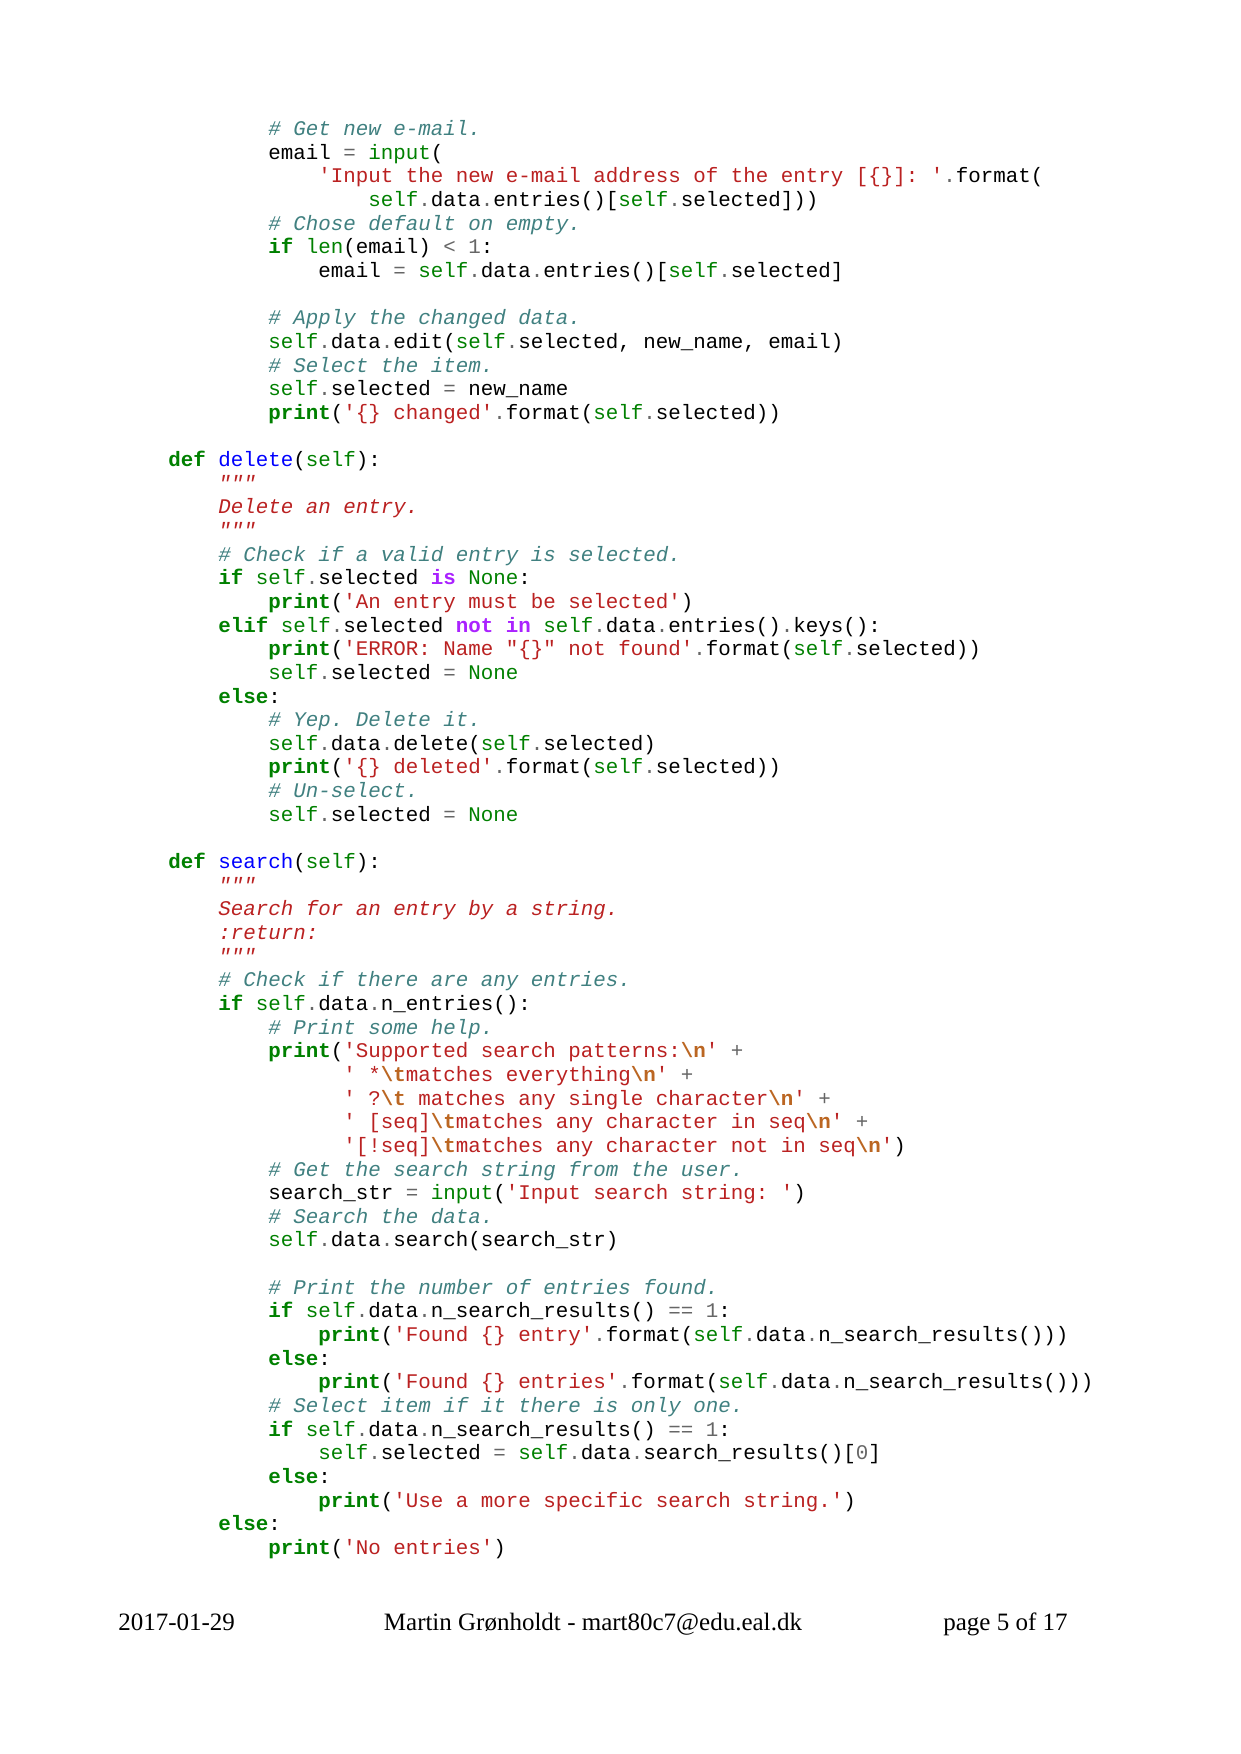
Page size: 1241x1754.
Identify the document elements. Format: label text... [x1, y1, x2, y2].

text # Print the number of entries found. [118, 1277, 1122, 1300]
text print('Found {} entry'.format(self.data.n_search_results())) [118, 1324, 1122, 1348]
text # Check if there are any entries. [118, 969, 1122, 993]
text if self.data.n_entries(): [118, 993, 1122, 1017]
text print('Supported search patterns:\n' + [118, 1040, 1122, 1064]
text def delete(self): [118, 449, 1122, 473]
text self.data.delete(self.selected) [118, 733, 1122, 757]
text ' ?\t matches any single character\n' + [118, 1088, 1122, 1111]
text print('ERROR: Name "{}" not found'.format(self.selected)) [118, 638, 1122, 662]
text search_str = input('Input search string: ') [118, 1182, 1122, 1206]
text self.data.entries()[self.selected])) [118, 189, 1122, 213]
text print('{} changed'.format(self.selected)) [118, 402, 1122, 426]
text print('Found {} entries'.format(self.data.n_search_results())) [118, 1371, 1122, 1395]
text else: [118, 1513, 1122, 1537]
text # Print some help. [118, 1017, 1122, 1040]
text def search(self): [118, 851, 1122, 875]
text ' *\tmatches everything\n' + [118, 1064, 1122, 1088]
text if self.data.n_search_results() == 1: [118, 1419, 1122, 1442]
text # Select item if it there is only one. [118, 1395, 1122, 1419]
text # Chose default on empty. [118, 213, 1122, 236]
text # Get the search string from the user. [118, 1158, 1122, 1182]
text """ [118, 520, 1122, 544]
text # Search the data. [118, 1206, 1122, 1229]
text print('Use a more specific search string.') [118, 1489, 1122, 1513]
text :return: [118, 922, 1122, 946]
text # Apply the changed data. [118, 307, 1122, 331]
text self.selected = None [118, 662, 1122, 686]
text """ [118, 875, 1122, 898]
text self.data.edit(self.selected, new_name, email) [118, 331, 1122, 354]
text else: [118, 1466, 1122, 1489]
text self.data.search(search_str) [118, 1229, 1122, 1253]
text Delete an entry. [118, 496, 1122, 520]
text '[!seq]\tmatches any character not in seq\n') [118, 1135, 1122, 1158]
text else: [118, 1348, 1122, 1371]
text print('No entries') [118, 1537, 1122, 1561]
text email = input( [118, 142, 1122, 165]
text print('An entry must be selected') [118, 591, 1122, 615]
text # Check if a valid entry is selected. [118, 544, 1122, 567]
text """ [118, 473, 1122, 496]
text email = self.data.entries()[self.selected] [118, 260, 1122, 284]
text self.selected = new_name [118, 378, 1122, 402]
text else: [118, 686, 1122, 709]
text if self.data.n_search_results() == 1: [118, 1300, 1122, 1324]
text print('{} deleted'.format(self.selected)) [118, 757, 1122, 780]
text self.selected = None [118, 804, 1122, 827]
text # Select the item. [118, 354, 1122, 378]
text 'Input the new e-mail address of the entry [{}]: '.format( [118, 165, 1122, 189]
text # Get new e-mail. [118, 118, 1122, 142]
text if len(email) < 1: [118, 236, 1122, 260]
text elif self.selected not in self.data.entries().keys(): [118, 615, 1122, 638]
text ' [seq]\tmatches any character in seq\n' + [118, 1111, 1122, 1135]
text # Un-select. [118, 780, 1122, 804]
text """ [118, 946, 1122, 969]
text Search for an entry by a string. [118, 898, 1122, 922]
text self.selected = self.data.search_results()[0] [118, 1442, 1122, 1466]
text # Yep. Delete it. [118, 709, 1122, 733]
text if self.selected is None: [118, 567, 1122, 591]
